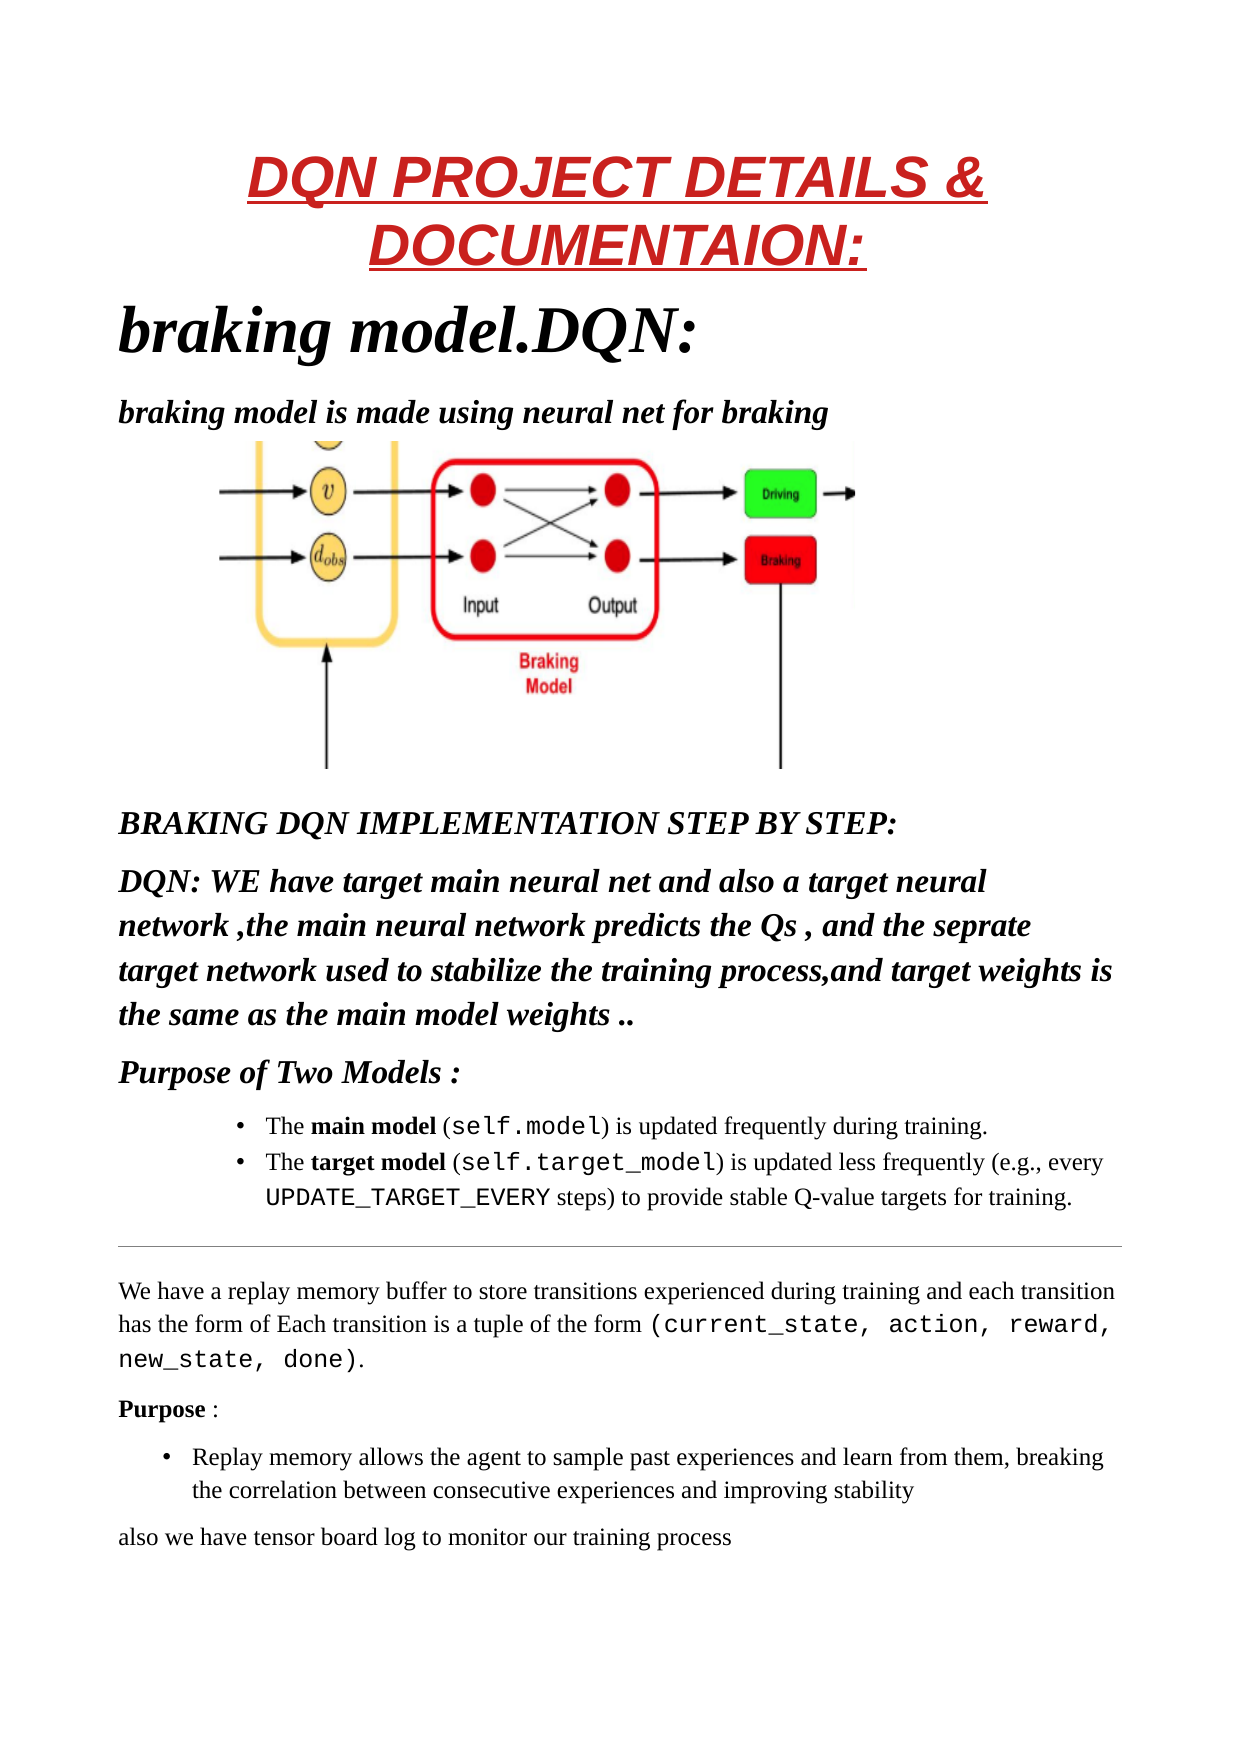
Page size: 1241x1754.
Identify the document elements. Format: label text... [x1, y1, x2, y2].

list Replay memory allows the agent to sample past experiences and learn from them, breaking the correlation between consecutive experiences and improving stability [162, 1442, 1122, 1503]
title DQN PROJECT DETAILS & DOCUMENTAION: [118, 143, 1122, 277]
text We have a replay memory buffer to store transitions experienced during training and each transition has the form of Each transition is a tuple of the form (current_state, action, reward, new_state, done). [118, 1276, 1122, 1375]
picture [451, 508, 816, 769]
text braking model is made using neural net for braking [118, 392, 1122, 431]
text braking model.DQN: [118, 290, 1122, 366]
text DQN: WE have target main neural net and also a target neural network ,the main neural network predicts the Qs , and the seprate target network used to stabilize the training process,and target weights is the same as the main model weights .. [118, 862, 1122, 1032]
text Purpose : [118, 1394, 1122, 1423]
text Purpose of Two Models : [118, 1052, 1122, 1091]
text BRAKING DQN IMPLEMENTATION STEP BY STEP: [118, 803, 1122, 841]
list The target model (self.target_model) is updated less frequently (e.g., every UPDATE_TARGET_EVERY steps) to provide stable Q-value targets for training. [236, 1147, 1122, 1212]
text also we have tensor board log to monitor our training process [118, 1522, 1122, 1551]
list The main model (self.model) is updated frequently during training. [236, 1111, 1122, 1142]
